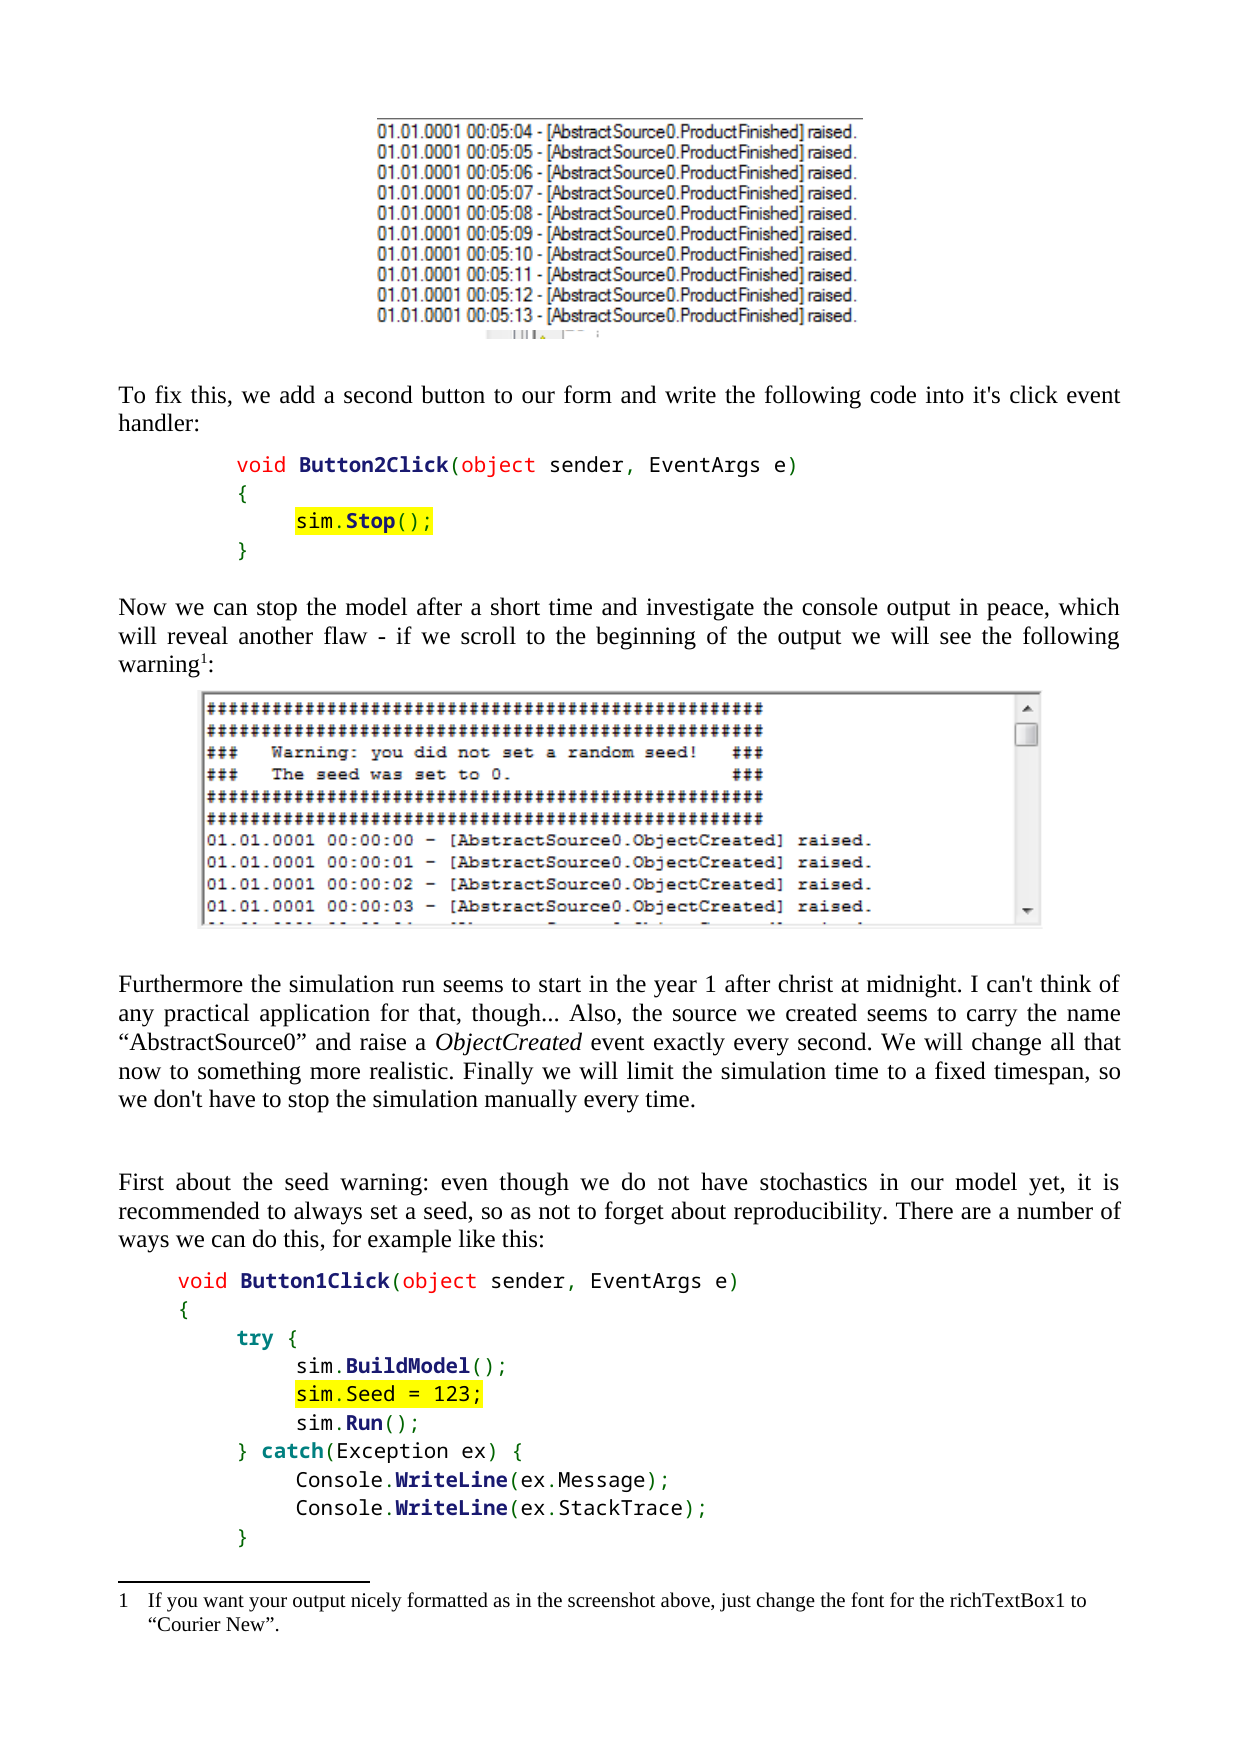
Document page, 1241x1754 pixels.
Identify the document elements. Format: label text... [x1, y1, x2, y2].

text { [118, 1294, 1122, 1323]
text } [118, 1522, 1122, 1550]
text To fix this, we add a second button to our form and write the following code into it's click event handler: [118, 380, 1122, 437]
text void Button1Click(object sender, EventArgs e) [118, 1266, 1122, 1294]
text } [118, 535, 1122, 563]
text sim.Seed = 123; [118, 1379, 1122, 1408]
text try { [118, 1323, 1122, 1351]
text void Button2Click(object sender, EventArgs e) [118, 450, 1122, 478]
text sim.BuildModel(); [118, 1351, 1122, 1379]
text sim.Stop(); [118, 507, 1122, 535]
text If you want your output nicely formatted as in the screenshot above, just change the font for the richTextBox1 to “Courier New”. [118, 1588, 1122, 1636]
text { [118, 478, 1122, 507]
text Furthermore the simulation run seems to start in the year 1 after christ at midnight. I can't think of any practical application for that, though... Also, the source we created seems to carry the name “AbstractSource0” and raise a ObjectCreated event exactly every second. We will change all that now to something more realistic. Finally we will limit the simulation time to a fixed timespan, so we don't have to stop the simulation manually every time. [118, 969, 1122, 1113]
text } catch(Exception ex) { [118, 1436, 1122, 1465]
text Now we can stop the model after a short time and investigate the console output in peace, which will reveal another flaw - if we scroll to the beginning of the output we will see the following warning: [118, 592, 1122, 678]
text Console.WriteLine(ex.Message); [118, 1465, 1122, 1493]
text sim.Run(); [118, 1408, 1122, 1436]
text Console.WriteLine(ex.StackTrace); [118, 1493, 1122, 1522]
text First about the seed warning: even though we do not have stochastics in our model yet, it is recommended to always set a seed, so as not to forget about reproducibility. There are a number of ways we can do this, for example like this: [118, 1167, 1122, 1253]
